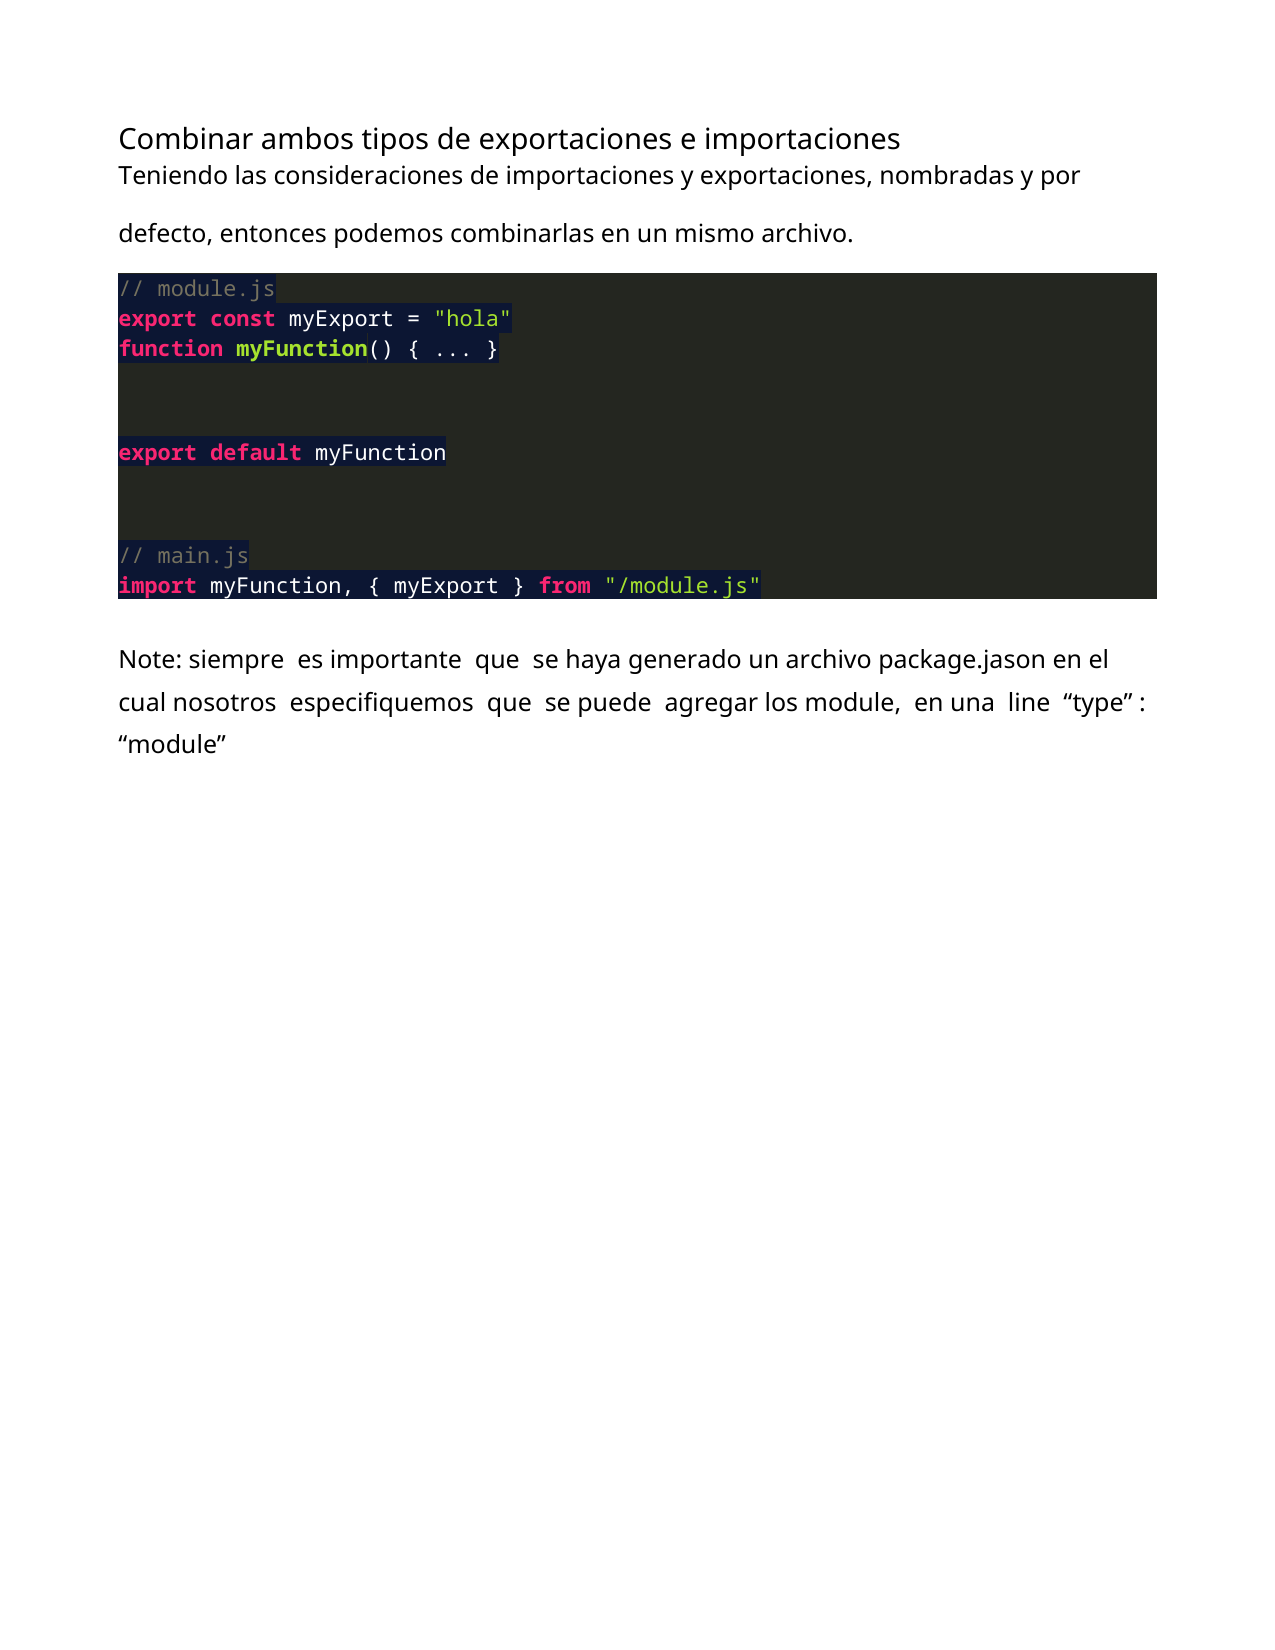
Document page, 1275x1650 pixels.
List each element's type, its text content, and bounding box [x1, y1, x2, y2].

text export default myFunction [118, 436, 1157, 466]
text // main.js [118, 540, 1157, 570]
subtitle Combinar ambos tipos de exportaciones e importaciones [118, 118, 1157, 158]
text import myFunction, { myExport } from "/module.js" [118, 570, 1157, 599]
text // module.js [118, 273, 1157, 303]
text function myFunction() { ... } [118, 333, 1157, 363]
text Teniendo las consideraciones de importaciones y exportaciones, nombradas y por defecto, entonces podemos combinarlas en un mismo archivo. [118, 158, 1157, 250]
text Note: siempre es importante que se haya generado un archivo package.jason en el cual nosotros especifiquemos que se puede agregar los module, en una line “type” : “module” [118, 642, 1157, 761]
text export const myExport = "hola" [118, 303, 1157, 333]
